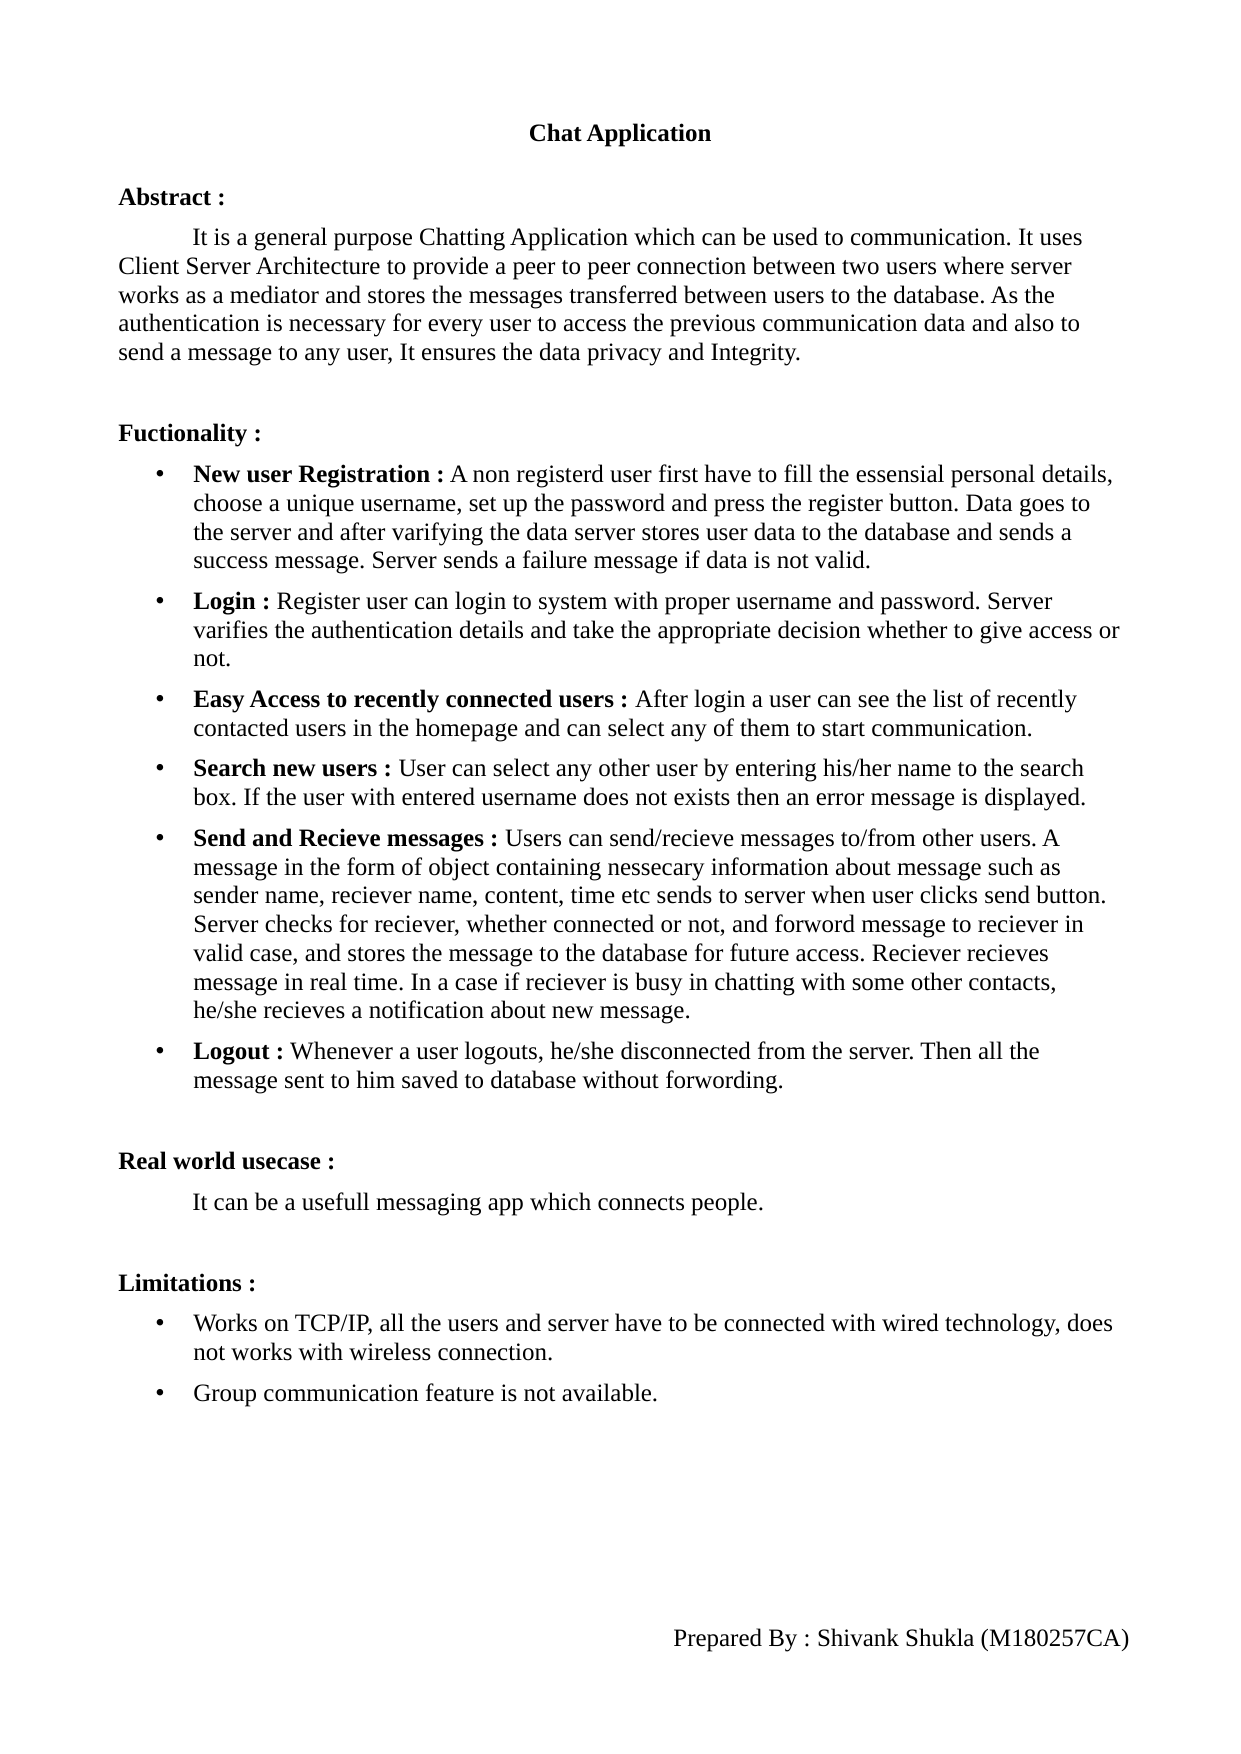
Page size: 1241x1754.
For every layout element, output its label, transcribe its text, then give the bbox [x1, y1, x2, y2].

list Group communication feature is not available. [156, 1378, 1122, 1407]
text It can be a usefull messaging app which connects people. [118, 1187, 1122, 1215]
list Logout : Whenever a user logouts, he/she disconnected from the server. Then all the message sent to him saved to database without forwording. [156, 1036, 1122, 1093]
list Login : Register user can login to system with proper username and password. Server varifies the authentication details and take the appropriate decision whether to give access or not. [156, 586, 1122, 672]
list Easy Access to recently connected users : After login a user can see the list of recently contacted users in the homepage and can select any of them to start communication. [156, 684, 1122, 742]
text Real world usecase : [118, 1146, 1122, 1175]
text Chat Application [118, 118, 1122, 147]
list New user Registration : A non registerd user first have to fill the essensial personal details, choose a unique username, set up the password and press the register button. Data goes to the server and after varifying the data server stores user data to the database and sends a success message. Server sends a failure message if data is not valid. [156, 459, 1122, 574]
text Limitations : [118, 1268, 1122, 1297]
list Works on TCP/IP, all the users and server have to be connected with wired technology, does not works with wireless connection. [156, 1308, 1122, 1366]
text Abstract : [118, 182, 1122, 210]
list Search new users : User can select any other user by entering his/her name to the search box. If the user with entered username does not exists then an error message is displayed. [156, 753, 1122, 811]
list Send and Recieve messages : Users can send/recieve messages to/from other users. A message in the form of object containing nessecary information about message such as sender name, reciever name, content, time etc sends to server when user clicks send button. Server checks for reciever, whether connected or not, and forword message to reciever in valid case, and stores the message to the database for future access. Reciever recieves message in real time. In a case if reciever is busy in chatting with some other contacts, he/she recieves a notification about new message. [156, 823, 1122, 1024]
text Fuctionality : [118, 418, 1122, 447]
text It is a general purpose Chatting Application which can be used to communication. It uses Client Server Architecture to provide a peer to peer connection between two users where server works as a mediator and stores the messages transferred between users to the database. As the authentication is necessary for every user to access the previous communication data and also to send a message to any user, It ensures the data privacy and Integrity. [118, 222, 1122, 366]
